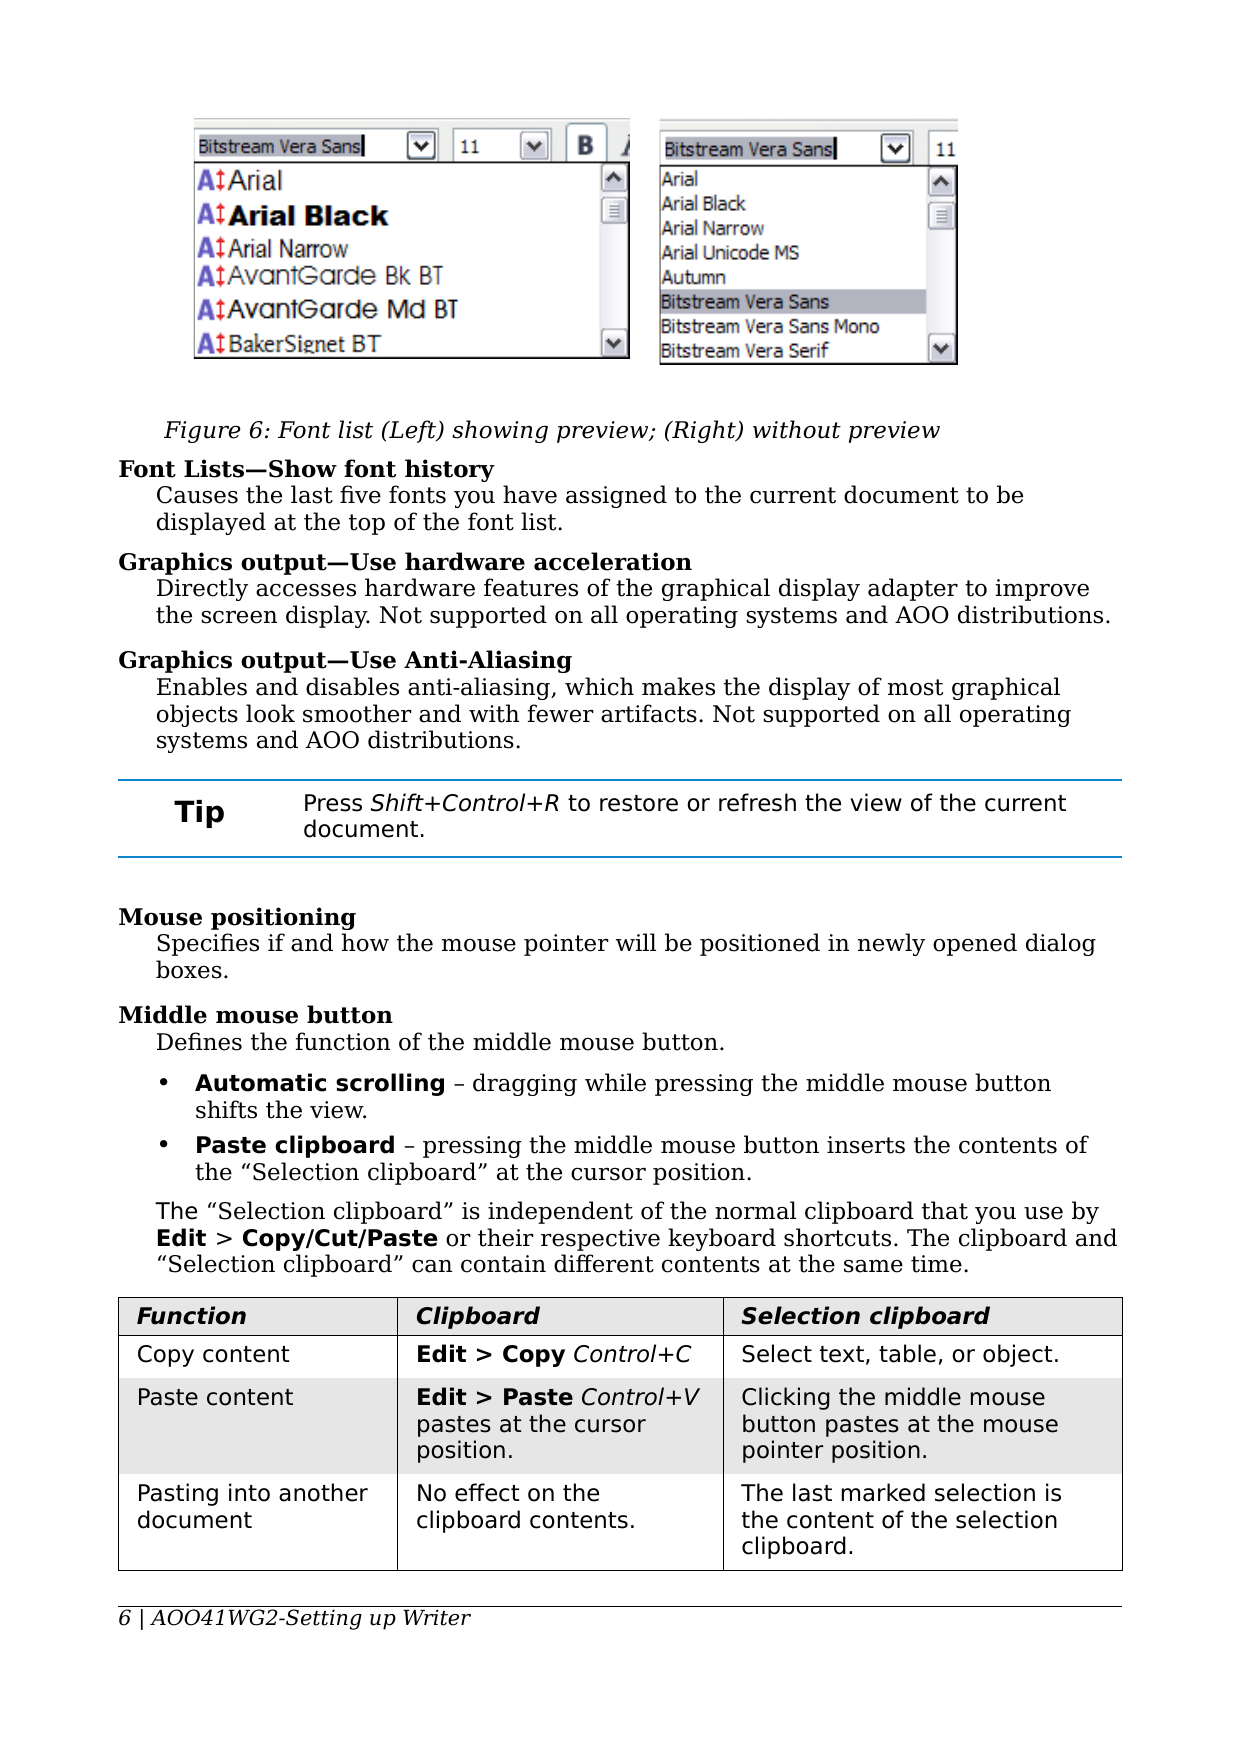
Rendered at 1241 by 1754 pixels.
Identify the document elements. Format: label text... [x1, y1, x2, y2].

table_cell Edit > Copy Control+C [398, 1336, 723, 1378]
table_cell Pasting into another document [119, 1474, 397, 1570]
table_header Selection clipboard [724, 1298, 1122, 1335]
text Enables and disables anti-aliasing, which makes the display of most graphical objects look smoother and with fewer artifacts. Not supported on all operating systems and AOO distributions. [156, 674, 1122, 754]
table_cell Figure 6: Font list (Left) showing preview; (Right) without preview [164, 417, 1121, 450]
table_cell Edit > Paste Control+V pastes at the cursor position. [398, 1378, 723, 1474]
text Defines the function of the middle mouse button. [156, 1029, 1122, 1056]
table_cell Paste content [119, 1378, 397, 1474]
text Specifies if and how the mouse pointer will be positioned in newly opened dialog boxes. [156, 930, 1122, 983]
table_header Press Shift+Control+R to restore or refresh the view of the current document. [281, 781, 1122, 856]
table_cell Clicking the middle mouse button pastes at the mouse pointer position. [724, 1378, 1122, 1474]
text Mouse positioning [118, 903, 1122, 930]
text Causes the last five fonts you have assigned to the current document to be displayed at the top of the font list. [156, 483, 1122, 536]
text Font Lists—Show font history [118, 456, 1122, 483]
text Graphics output—Use hardware acceleration [118, 548, 1122, 575]
picture [193, 118, 630, 359]
table_header Function [119, 1298, 397, 1335]
text The “Selection clipboard” is independent of the normal clipboard that you use by Edit > Copy/Cut/Paste or their respective keyboard shortcuts. The clipboard and “Selection clipboard” can contain different contents at the same time. [156, 1198, 1122, 1278]
table_cell No effect on the clipboard contents. [398, 1474, 723, 1570]
table_cell Copy content [119, 1336, 397, 1378]
list Paste clipboard – pressing the middle mouse button inserts the contents of the “Selection clipboard” at the cursor position. [156, 1130, 1122, 1186]
text Middle mouse button [118, 1002, 1122, 1029]
table_cell Select text, table, or object. [724, 1336, 1122, 1378]
table_header Tip [118, 781, 281, 856]
table_header [164, 118, 659, 417]
list Automatic scrolling – dragging while pressing the middle mouse button shifts the view. [156, 1068, 1122, 1124]
text Directly accesses hardware features of the graphical display adapter to improve the screen display. Not supported on all operating systems and AOO distributions. [156, 575, 1122, 629]
text Graphics output—Use Anti-Aliasing [118, 647, 1122, 674]
table_header Clipboard [398, 1298, 723, 1335]
table_header [660, 118, 1121, 417]
table_cell The last marked selection is the content of the selection clipboard. [724, 1474, 1122, 1570]
picture [659, 118, 958, 365]
